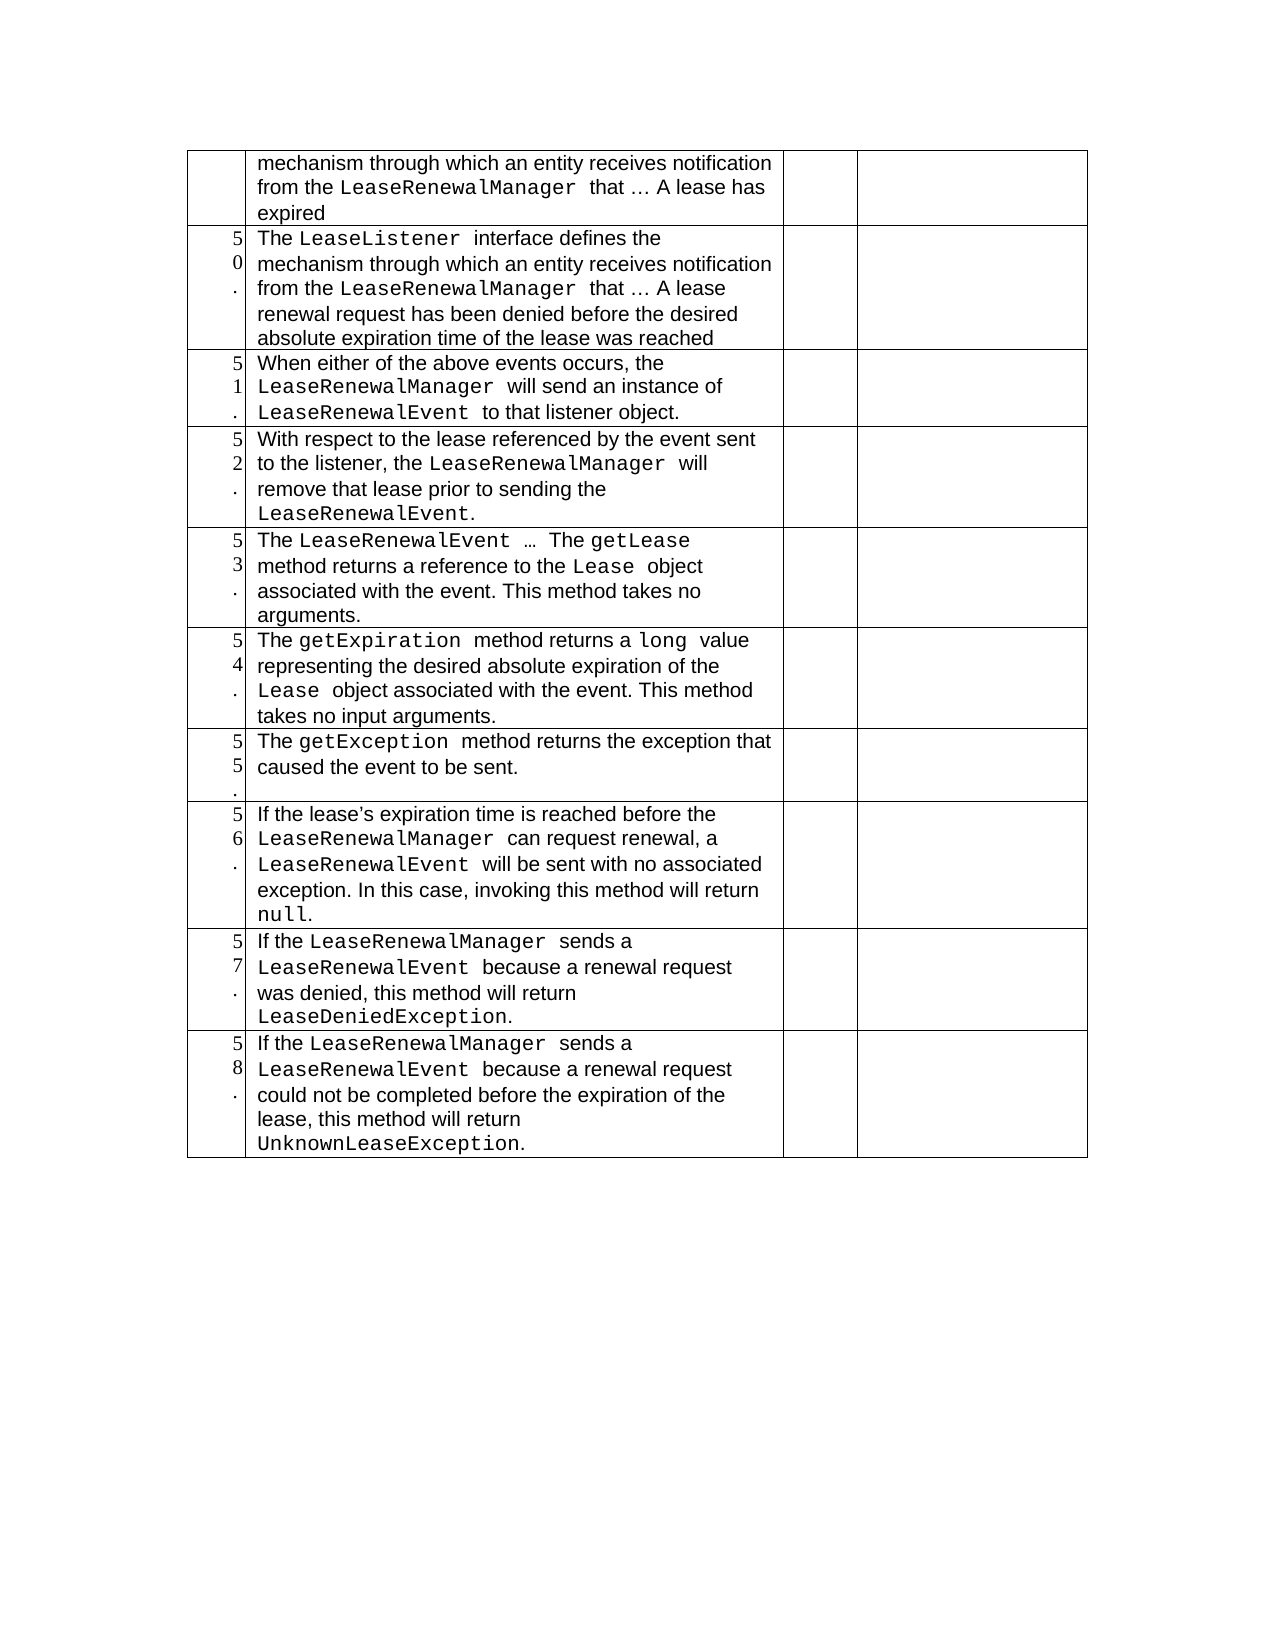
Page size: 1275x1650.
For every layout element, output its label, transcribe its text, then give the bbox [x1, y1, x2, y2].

table_cell [858, 1031, 1087, 1157]
table_cell If the lease’s expiration time is reached before the LeaseRenewalManager can request renewal, a LeaseRenewalEvent will be sent with no associated exception. In this case, invoking this method will return null. [246, 802, 783, 928]
table_cell [784, 528, 857, 627]
table_cell If the LeaseRenewalManager sends a LeaseRenewalEvent because a renewal request was denied, this method will return LeaseDeniedException. [246, 929, 783, 1030]
table_cell [188, 802, 245, 928]
table_cell mechanism through which an entity receives notification from the LeaseRenewalManager that … A lease has expired [246, 151, 783, 225]
table_cell [784, 1031, 857, 1157]
table_cell The LeaseRenewalEvent … The getLease method returns a reference to the Lease object associated with the event. This method takes no arguments. [246, 528, 783, 627]
table_cell [858, 350, 1087, 426]
table_cell [784, 729, 857, 801]
table_cell When either of the above events occurs, the LeaseRenewalManager will send an instance of LeaseRenewalEvent to that listener object. [246, 350, 783, 426]
table_cell [188, 628, 245, 728]
table_cell The LeaseListener interface defines the mechanism through which an entity receives notification from the LeaseRenewalManager that … A lease renewal request has been denied before the desired absolute expiration time of the lease was reached [246, 226, 783, 349]
table_cell [784, 628, 857, 728]
table_cell If the LeaseRenewalManager sends a LeaseRenewalEvent because a renewal request could not be completed before the expiration of the lease, this method will return UnknownLeaseException. [246, 1031, 783, 1157]
table_cell [188, 528, 245, 627]
table_cell [188, 929, 245, 1030]
table_cell The getException method returns the exception that caused the event to be sent. [246, 729, 783, 801]
table_cell [784, 350, 857, 426]
table_cell [188, 151, 245, 225]
table_cell [858, 929, 1087, 1030]
table_cell [784, 151, 857, 225]
table_cell [188, 1031, 245, 1157]
table_cell [858, 628, 1087, 728]
table_cell [188, 350, 245, 426]
table_cell [784, 427, 857, 527]
table_cell [858, 729, 1087, 801]
table_cell [784, 226, 857, 349]
table_cell [858, 427, 1087, 527]
table_cell [188, 427, 245, 527]
table_cell [858, 226, 1087, 349]
table_cell [188, 729, 245, 801]
table_cell [188, 226, 245, 349]
table_cell [858, 151, 1087, 225]
table_cell [784, 929, 857, 1030]
table_cell The getExpiration method returns a long value representing the desired absolute expiration of the Lease object associated with the event. This method takes no input arguments. [246, 628, 783, 728]
table_cell [784, 802, 857, 928]
table_cell [858, 802, 1087, 928]
table_cell [858, 528, 1087, 627]
table_cell With respect to the lease referenced by the event sent to the listener, the LeaseRenewalManager will remove that lease prior to sending the LeaseRenewalEvent. [246, 427, 783, 527]
